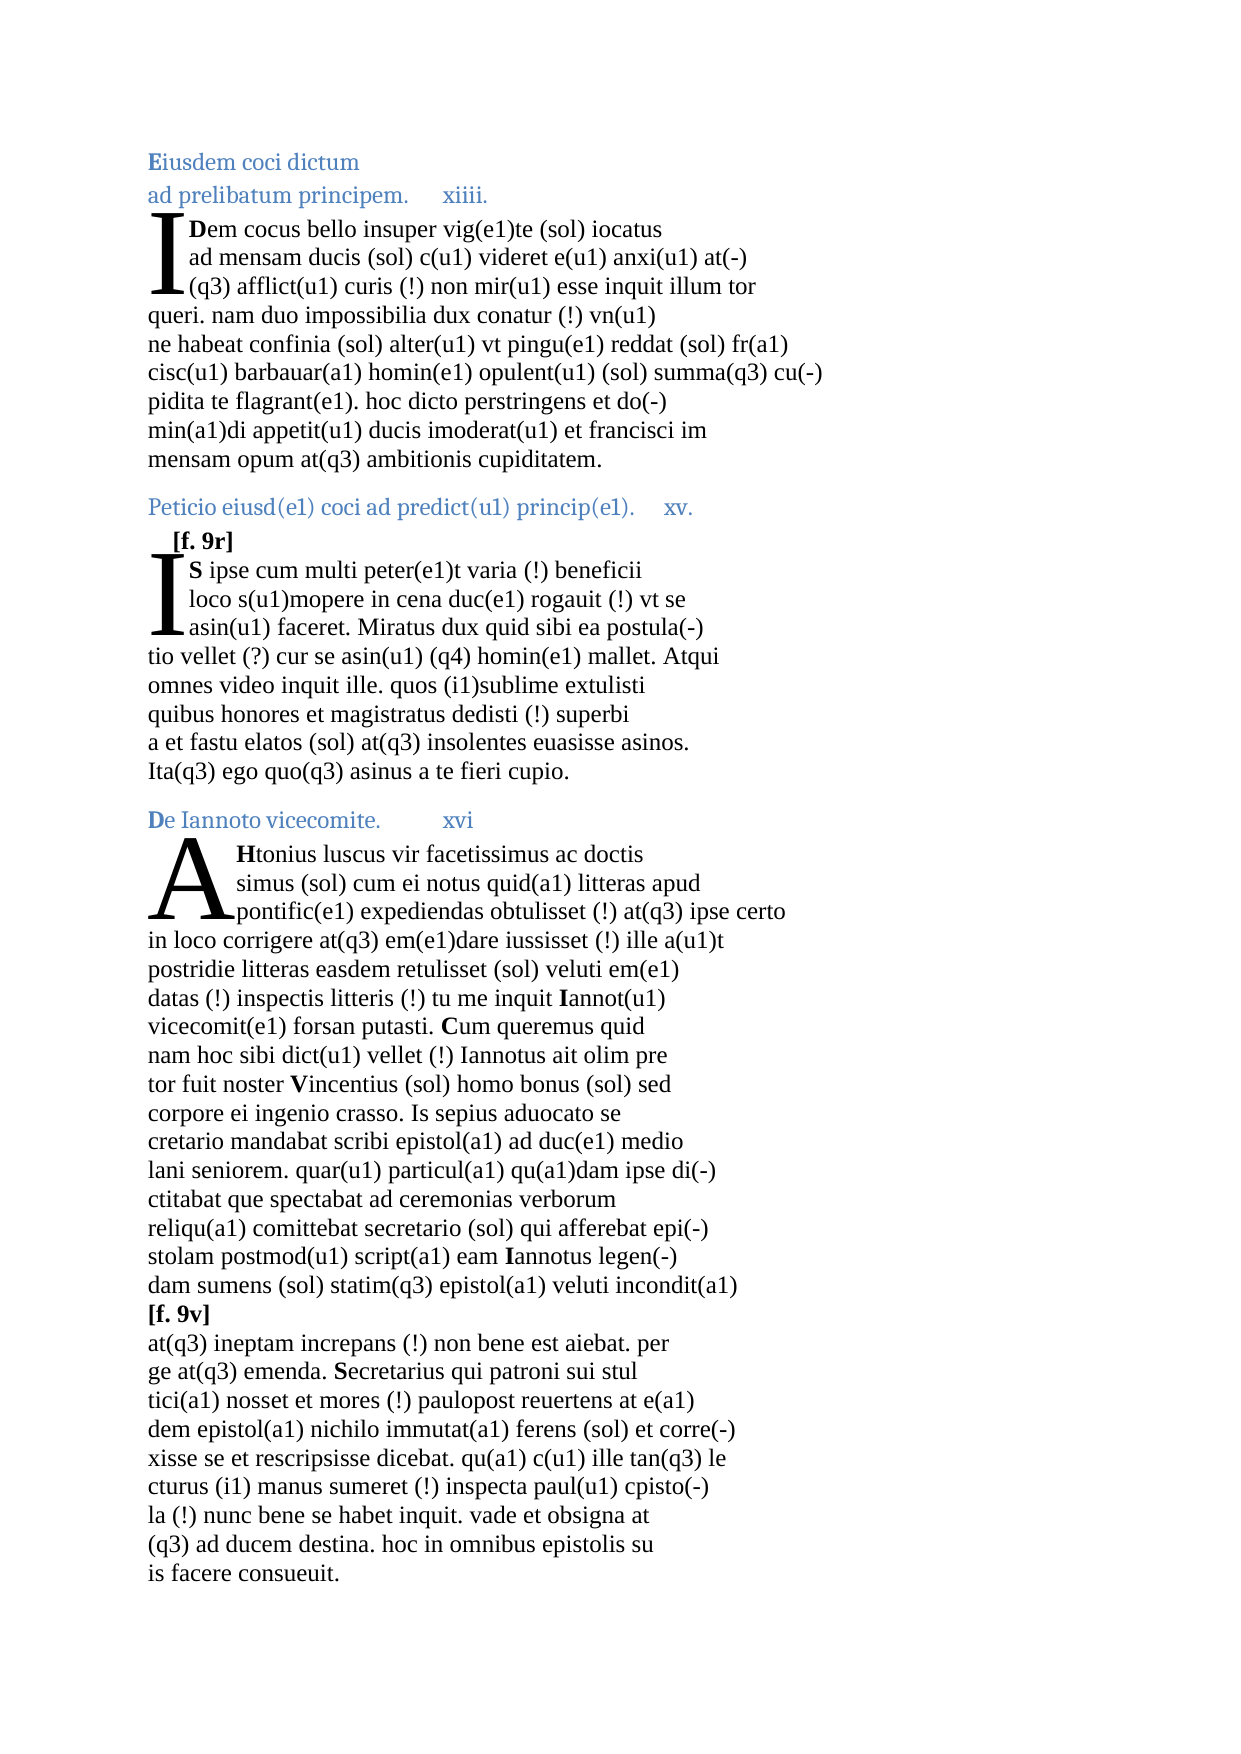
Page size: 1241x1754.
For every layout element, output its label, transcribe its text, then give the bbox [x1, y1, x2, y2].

text IS ipse cum multi peter(e1)t varia (!) beneficii loco s(u1)mopere in cena duc(e1) rogauit (!) vt se asin(u1) faceret. Miratus dux quid sibi ea postula(-) tio vellet (?) cur se asin(u1) (q4) homin(e1) mallet. Atqui omnes video inquit ille. quos (i1)sublime extulisti quibus honores et magistratus dedisti (!) superbi a et fastu elatos (sol) at(q3) insolentes euasisse asinos. Ita(q3) ego quo(q3) asinus a te fieri cupio. [148, 555, 1093, 785]
text IDem cocus bello insuper vig(e1)te (sol) iocatus ad mensam ducis (sol) c(u1) videret e(u1) anxi(u1) at(-) (q3) afflict(u1) curis (!) non mir(u1) esse inquit illum tor queri. nam duo impossibilia dux conatur (!) vn(u1) ne habeat confinia (sol) alter(u1) vt pingu(e1) reddat (sol) fr(a1) cisc(u1) barbauar(a1) homin(e1) opulent(u1) (sol) summa(q3) cu(-) pidita te flagrant(e1). hoc dicto perstringens et do(-) min(a1)di appetit(u1) ducis imoderat(u1) et francisci im mensam opum at(q3) ambitionis cupiditatem. [148, 214, 1093, 472]
text AHtonius luscus vir facetissimus ac doctis simus (sol) cum ei notus quid(a1) litteras apud pontific(e1) expediendas obtulisset (!) at(q3) ipse certo in loco corrigere at(q3) em(e1)dare iussisset (!) ille a(u1)t postridie litteras easdem retulisset (sol) veluti em(e1) datas (!) inspectis litteris (!) tu me inquit Iannot(u1) vicecomit(e1) forsan putasti. Cum queremus quid nam hoc sibi dict(u1) vellet (!) Iannotus ait olim pre tor fuit noster Vincentius (sol) homo bonus (sol) sed corpore ei ingenio crasso. Is sepius aduocato se cretario mandabat scribi epistol(a1) ad duc(e1) medio lani seniorem. quar(u1) particul(a1) qu(a1)dam ipse di(-) ctitabat que spectabat ad ceremonias verborum reliqu(a1) comittebat secretario (sol) qui afferebat epi(-) stolam postmod(u1) script(a1) eam Iannotus legen(-) dam sumens (sol) statim(q3) epistol(a1) veluti incondit(a1) [f. 9v] at(q3) ineptam increpans (!) non bene est aiebat. per ge at(q3) emenda. Secretarius qui patroni sui stul tici(a1) nosset et mores (!) paulopost reuertens at e(a1) dem epistol(a1) nichilo immutat(a1) ferens (sol) et corre(-) xisse se et rescripsisse dicebat. qu(a1) c(u1) ille tan(q3) le cturus (i1) manus sumeret (!) inspecta paul(u1) cpisto(-) la (!) nunc bene se habet inquit. vade et obsigna at (q3) ad ducem destina. hoc in omnibus epistolis su is facere consueuit. [148, 839, 1093, 1586]
subtitle Eiusdem coci dictum ad prelibatum principem. xiiii. [148, 148, 1093, 209]
text [f. 9r] [148, 526, 1093, 555]
subtitle Peticio eiusd(e1) coci ad predict(u1) princip(e1). xv. [148, 493, 1093, 522]
subtitle De Iannoto vicecomite. xvi [148, 806, 1093, 834]
